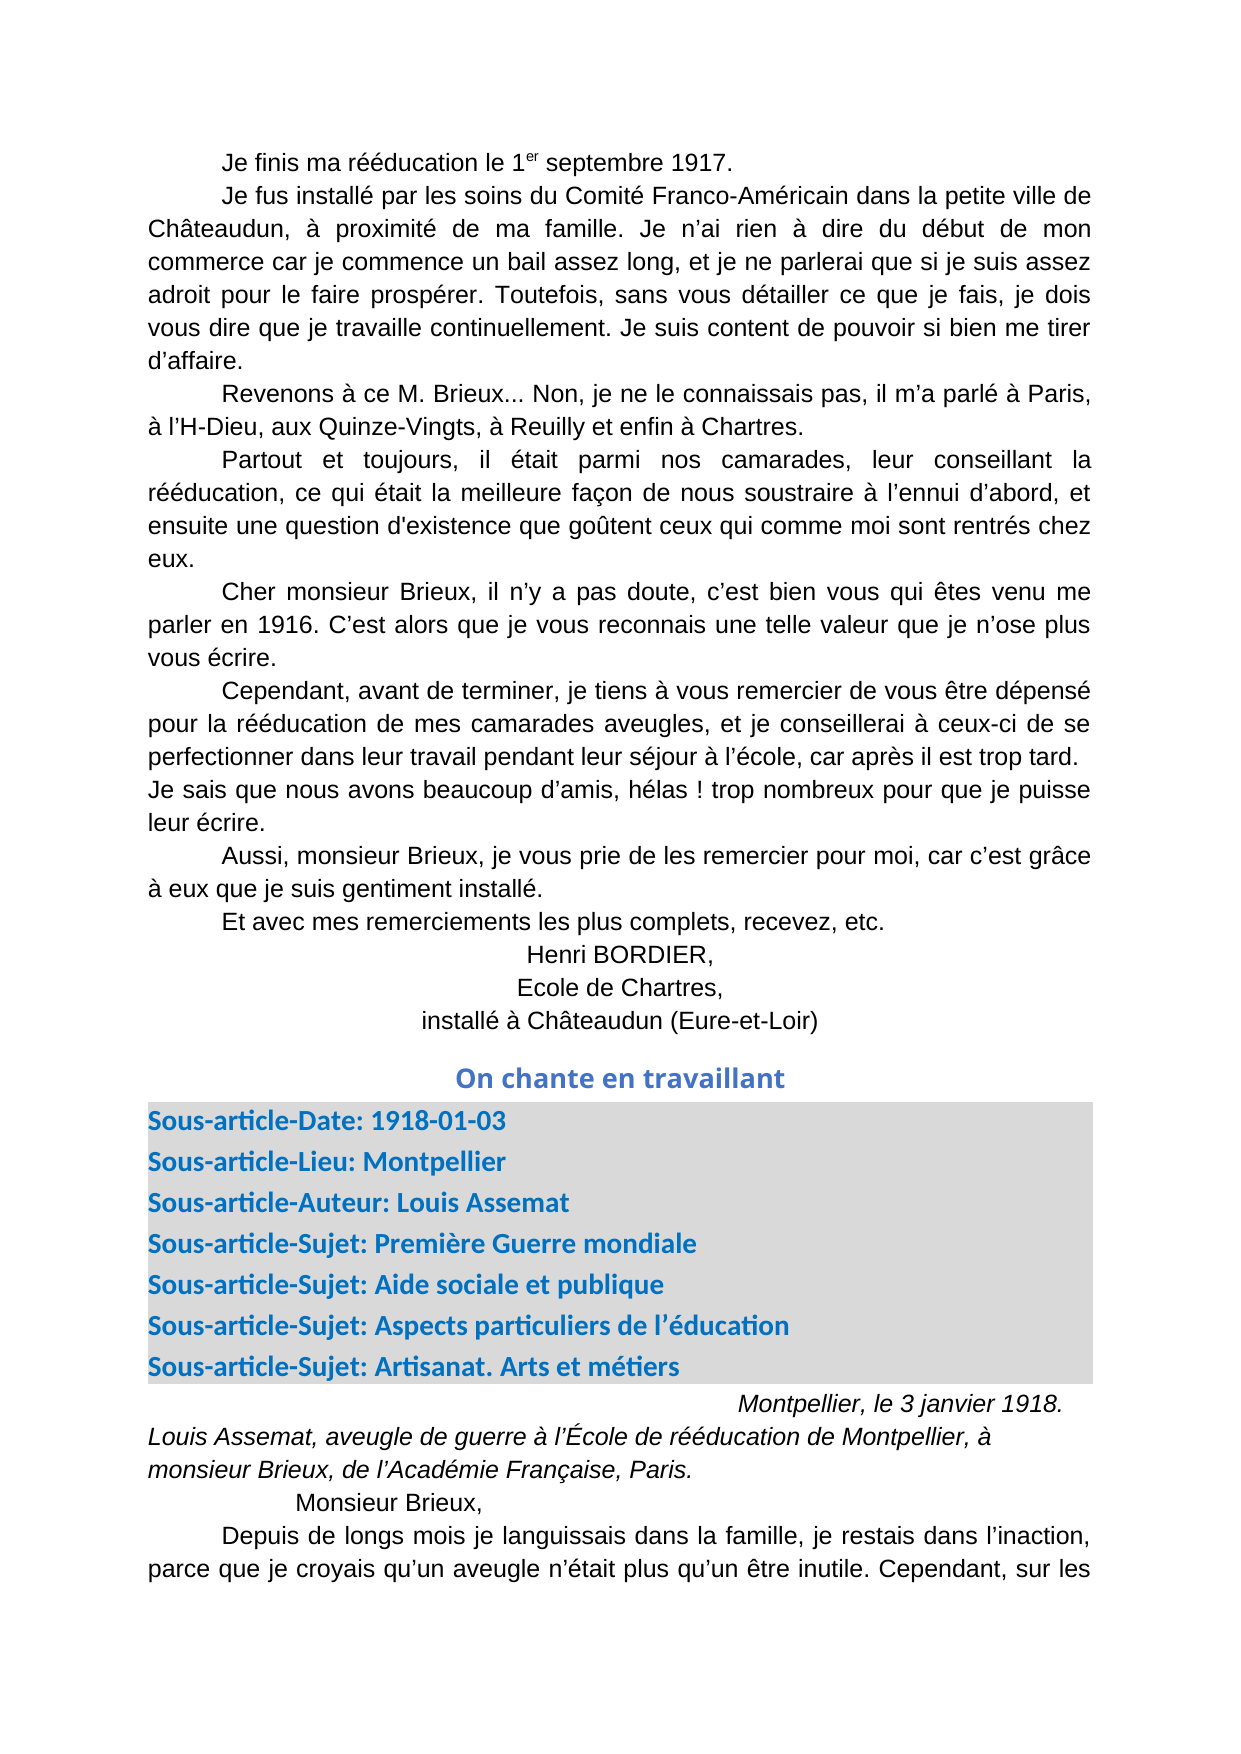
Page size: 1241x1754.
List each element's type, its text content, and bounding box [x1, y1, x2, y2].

text Cher monsieur Brieux, il n’y a pas doute, c’est bien vous qui êtes venu me parler en 1916. C’est alors que je vous reconnais une telle valeur que je n’ose plus vous écrire. [148, 577, 1093, 672]
text installé à Châteaudun (Eure-et-Loir) [148, 1006, 1093, 1035]
text Sous-article-Sujet: Première Guerre mondiale [148, 1225, 1093, 1261]
text Montpellier, le 3 janvier 1918. [664, 1389, 1093, 1418]
text Revenons à ce M. Brieux... Non, je ne le connaissais pas, il m’a parlé à Paris, à l’H-Dieu, aux Quinze-Vingts, à Reuilly et enfin à Chartres. [148, 379, 1093, 441]
text Et avec mes remerciements les plus complets, recevez, etc. [148, 907, 1093, 936]
text Cependant, avant de terminer, je tiens à vous remercier de vous être dépensé pour la rééducation de mes camarades aveugles, et je conseillerai à ceux-ci de se perfectionner dans leur travail pendant leur séjour à l’école, car après il est trop tard. [148, 676, 1093, 771]
text Sous-article-Sujet: Aide sociale et publique [148, 1266, 1093, 1302]
text Louis Assemat, aveugle de guerre à l’École de rééducation de Montpellier, à monsieur Brieux, de l’Académie Française, Paris. [148, 1422, 1093, 1484]
text Je fus installé par les soins du Comité Franco-Américain dans la petite ville de Châteaudun, à proximité de ma famille. Je n’ai rien à dire du début de mon commerce car je commence un bail assez long, et je ne parlerai que si je suis assez adroit pour le faire prospérer. Toutefois, sans vous détailler ce que je fais, je dois vous dire que je travaille continuellement. Je suis content de pouvoir si bien me tirer d’affaire. [148, 181, 1093, 374]
text Je finis ma rééducation le 1er septembre 1917. [148, 148, 1093, 176]
text Sous-article-Date: 1918-01-03 [148, 1102, 1093, 1138]
text Sous-article-Sujet: Aspects particuliers de l’éducation [148, 1307, 1093, 1343]
text Monsieur Brieux, [221, 1488, 1093, 1517]
text Depuis de longs mois je languissais dans la famille, je restais dans l’inaction, parce que je croyais qu’un aveugle n’était plus qu’un être inutile. Cependant, sur les [148, 1521, 1093, 1583]
text Sous-article-Sujet: Artisanat. Arts et métiers [148, 1348, 1093, 1384]
text Sous-article-Lieu: Montpellier [148, 1143, 1093, 1179]
text Sous-article-Auteur: Louis Assemat [148, 1184, 1093, 1220]
text Je sais que nous avons beaucoup d’amis, hélas ! trop nombreux pour que je puisse leur écrire. [148, 775, 1093, 837]
text Aussi, monsieur Brieux, je vous prie de les remercier pour moi, car c’est grâce à eux que je suis gentiment installé. [148, 841, 1093, 903]
text Ecole de Chartres, [148, 973, 1093, 1002]
text Henri BORDIER, [148, 940, 1093, 969]
text Partout et toujours, il était parmi nos camarades, leur conseillant la rééducation, ce qui était la meilleure façon de nous soustraire à l’ennui d’abord, et ensuite une question d'existence que goûtent ceux qui comme moi sont rentrés chez eux. [148, 445, 1093, 573]
subtitle On chante en travaillant [148, 1060, 1093, 1097]
